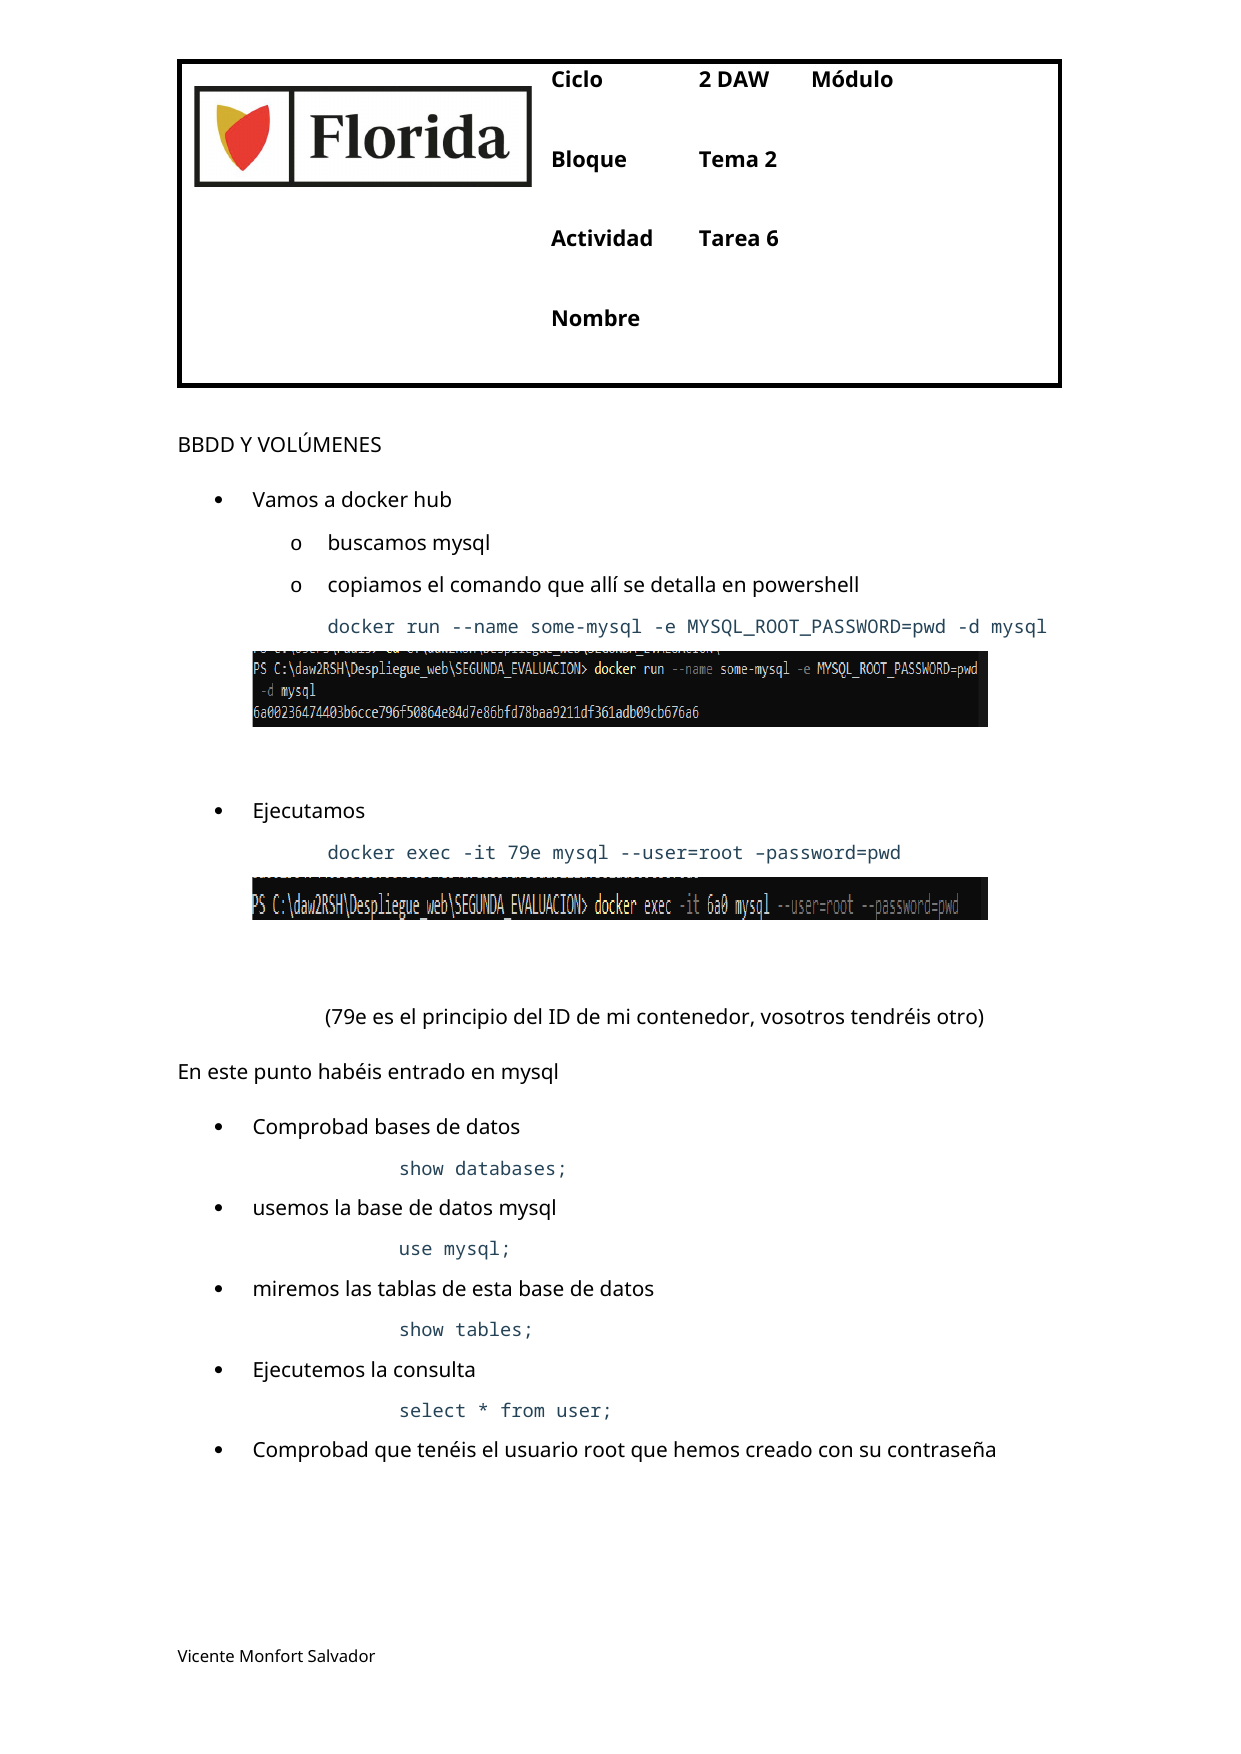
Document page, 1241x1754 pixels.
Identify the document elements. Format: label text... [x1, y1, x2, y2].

list select * from user; [327, 1397, 1063, 1423]
text En este punto habéis entrado en mysql [177, 1057, 1063, 1086]
list Comprobad bases de datos [215, 1112, 1063, 1141]
picture [252, 651, 988, 727]
list docker run --name some-mysql -e MYSQL_ROOT_PASSWORD=pwd -d mysql [327, 613, 1063, 639]
list use mysql; [327, 1236, 1063, 1261]
list Comprobad que tenéis el usuario root que hemos creado con su contraseña [215, 1436, 1063, 1464]
picture [252, 877, 988, 920]
list Vamos a docker hub [215, 485, 1063, 513]
list show databases; [327, 1155, 1063, 1180]
list buscamos mysql [290, 528, 1063, 556]
list miremos las tablas de esta base de datos [215, 1274, 1063, 1302]
list Ejecutemos la consulta [215, 1355, 1063, 1383]
list show tables; [327, 1316, 1063, 1342]
text BBDD Y VOLÚMENES [177, 430, 1063, 458]
list Ejecutamos [215, 796, 1063, 825]
list docker exec -it 79e mysql --user=root –password=pwd [327, 839, 1063, 864]
list usemos la base de datos mysql [215, 1193, 1063, 1221]
text (79e es el principio del ID de mi contenedor, vosotros tendréis otro) [177, 1002, 1063, 1030]
list copiamos el comando que allí se detalla en powershell [290, 570, 1063, 599]
picture [194, 86, 532, 187]
